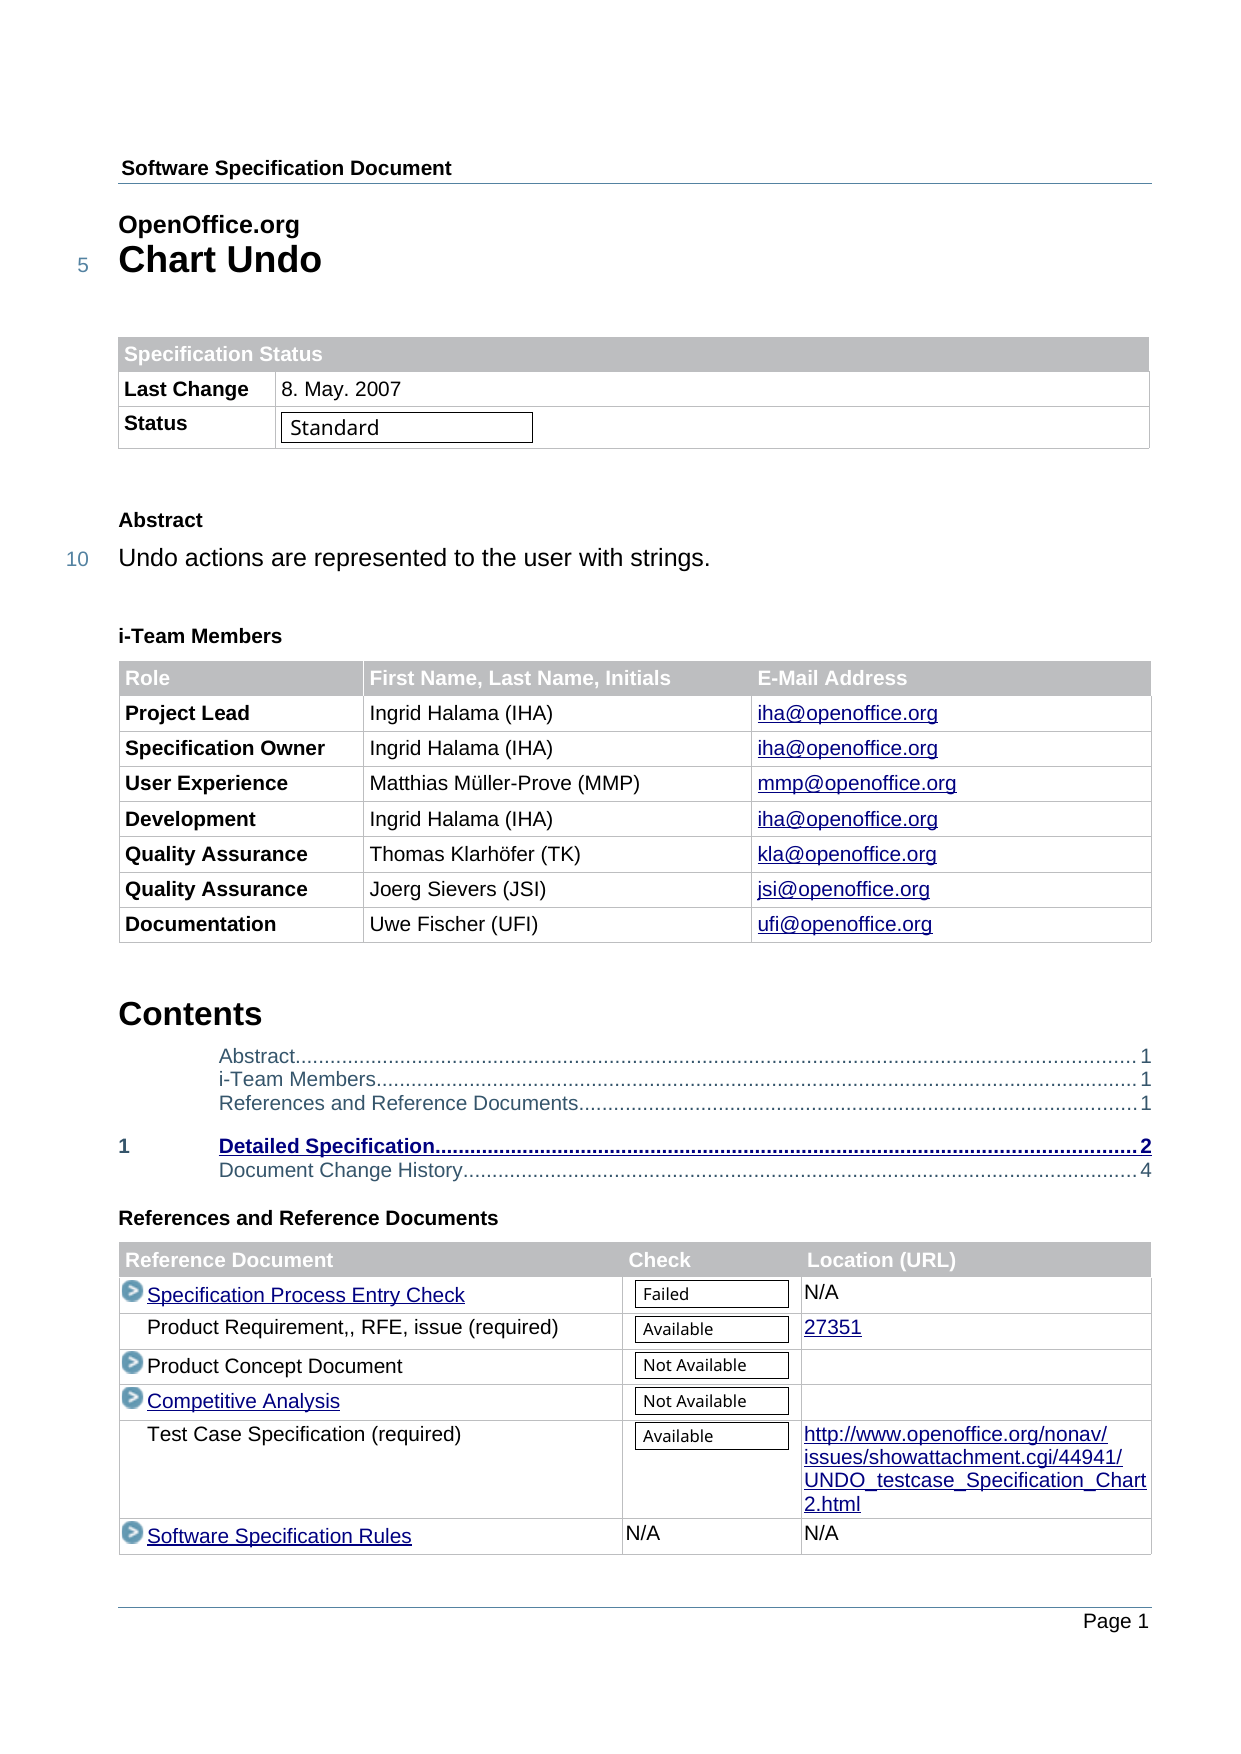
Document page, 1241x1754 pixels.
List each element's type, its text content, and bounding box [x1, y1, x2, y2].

table_cell Development [120, 802, 363, 836]
table_cell http://www.openoffice.org/nonav/issues/showattachment.cgi/44941/UNDO_testcase_Specification_Chart2.html [802, 1421, 1151, 1518]
table_cell Product Concept Document [120, 1350, 622, 1384]
table_cell Quality Assurance [120, 837, 363, 872]
table_cell Ingrid Halama (IHA) [364, 802, 751, 836]
table_cell Specification Owner [120, 732, 363, 766]
table_cell iha@openoffice.org [752, 732, 1151, 766]
text Software Specification Document [118, 154, 1152, 183]
table_cell [623, 1385, 801, 1419]
subtitle References and Reference Documents [118, 1207, 1152, 1230]
table_cell 27351 [802, 1314, 1151, 1349]
table_cell 8. May. 2007 [276, 372, 1149, 406]
table_header Reference Document [119, 1242, 622, 1277]
table_header Specification Status [118, 337, 1149, 371]
table_cell mmp@openoffice.org [752, 767, 1151, 801]
table_header Location (URL) [802, 1242, 1151, 1277]
table_cell User Experience [120, 767, 363, 801]
table_cell Product Requirement,, RFE, issue (required) [120, 1314, 622, 1349]
table_cell Ingrid Halama (IHA) [364, 732, 751, 766]
table_header Check [623, 1242, 801, 1277]
table_cell Test Case Specification (required) [120, 1421, 622, 1518]
subtitle i-Team Members [118, 625, 1152, 648]
text Abstract 1 [118, 1045, 1152, 1068]
table_cell N/A [802, 1278, 1151, 1313]
table_cell Uwe Fischer (UFI) [364, 908, 751, 942]
table_cell Quality Assurance [120, 873, 363, 907]
table_cell Thomas Klarhöfer (TK) [364, 837, 751, 872]
subtitle Contents [118, 995, 1152, 1032]
text OpenOffice.org [118, 211, 1152, 239]
table_cell Status [119, 407, 275, 447]
table_cell [623, 1278, 801, 1313]
picture [121, 1280, 147, 1302]
table_cell PRELIMINARY status is the initial conception of a specification. STANDARD A specification with status Standard is considered to be stable and has the approval of the i-Team. OBSOLETE An Obsolete specification is a specification that has been identified unnecessary. For example due to; technology changes or changes in other standards or specifications. [276, 407, 1149, 447]
table_cell N/A [623, 1519, 801, 1554]
table_cell Competitive Analysis [120, 1385, 622, 1419]
table_cell [802, 1385, 1151, 1419]
table_cell jsi@openoffice.org [752, 873, 1151, 907]
table_header Role [119, 661, 363, 696]
table_cell Ingrid Halama (IHA) [364, 696, 751, 731]
table_cell Specification Process Entry Check [120, 1278, 622, 1313]
picture [121, 1387, 147, 1409]
table_cell [623, 1314, 801, 1349]
table_cell kla@openoffice.org [752, 837, 1151, 872]
table_cell iha@openoffice.org [752, 696, 1151, 731]
picture [121, 1351, 147, 1374]
table_cell [802, 1350, 1151, 1384]
table_cell [623, 1350, 801, 1384]
table_cell Last Change [119, 372, 275, 406]
text References and Reference Documents 1 [118, 1091, 1152, 1114]
table_cell ufi@openoffice.org [752, 908, 1151, 942]
table_cell Project Lead [120, 696, 363, 731]
table_cell Joerg Sievers (JSI) [364, 873, 751, 907]
picture [121, 1521, 147, 1544]
text 1 Detailed Specification 2 [118, 1135, 1152, 1158]
table_header First Name, Last Name, Initials [364, 661, 751, 696]
text i-Team Members 1 [118, 1068, 1152, 1091]
table_header E-Mail Address [751, 661, 1151, 696]
table_cell Software Specification Rules [120, 1519, 622, 1554]
table_cell N/A [802, 1519, 1151, 1554]
text Undo actions are represented to the user with strings. [118, 544, 1152, 572]
text Document Change History 4 [118, 1158, 1152, 1182]
table_cell Documentation [120, 908, 363, 942]
table_cell iha@openoffice.org [752, 802, 1151, 836]
table_cell Matthias Müller-Prove (MMP) [364, 767, 751, 801]
text Chart Undo [118, 239, 1152, 281]
subtitle Abstract [118, 508, 1152, 531]
table_cell [623, 1421, 801, 1518]
